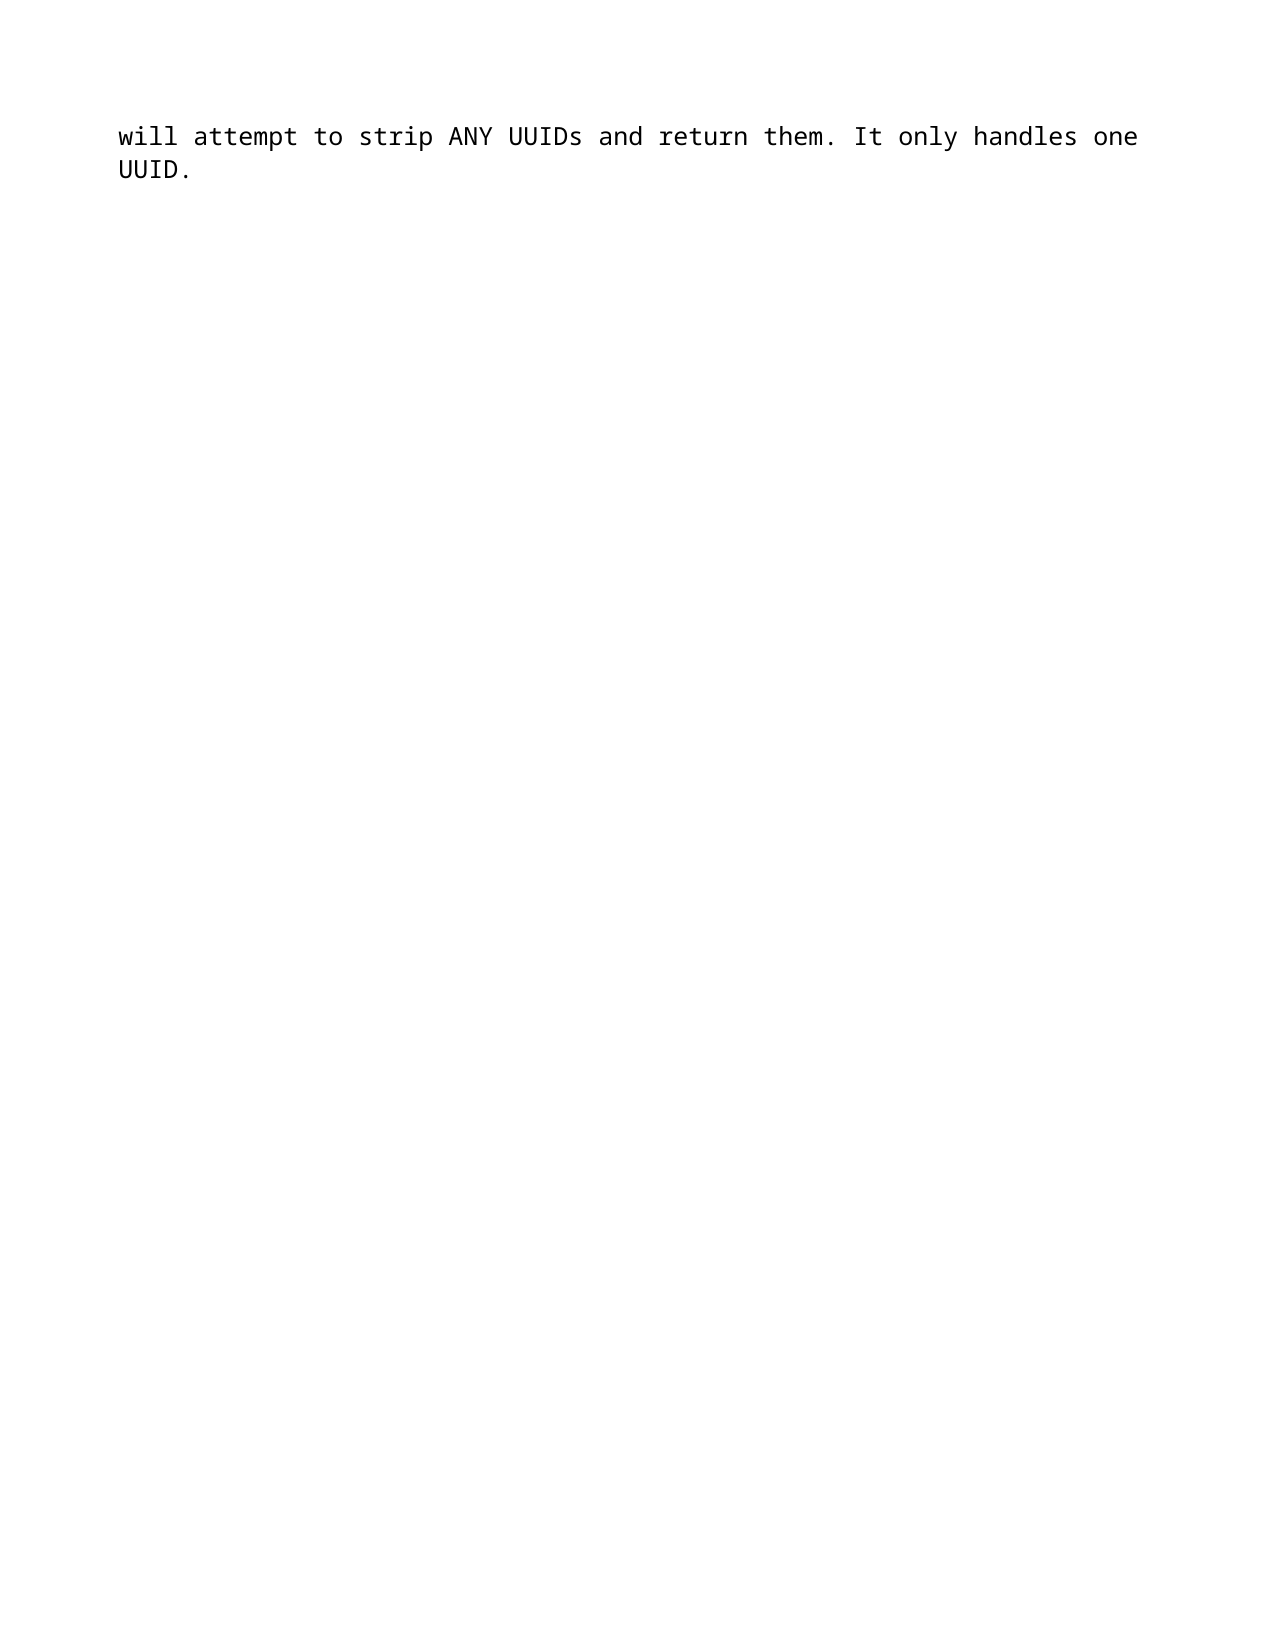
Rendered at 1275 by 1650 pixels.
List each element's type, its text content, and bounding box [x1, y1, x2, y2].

text will attempt to strip ANY UUIDs and return them. It only handles one UUID. [118, 118, 1157, 186]
